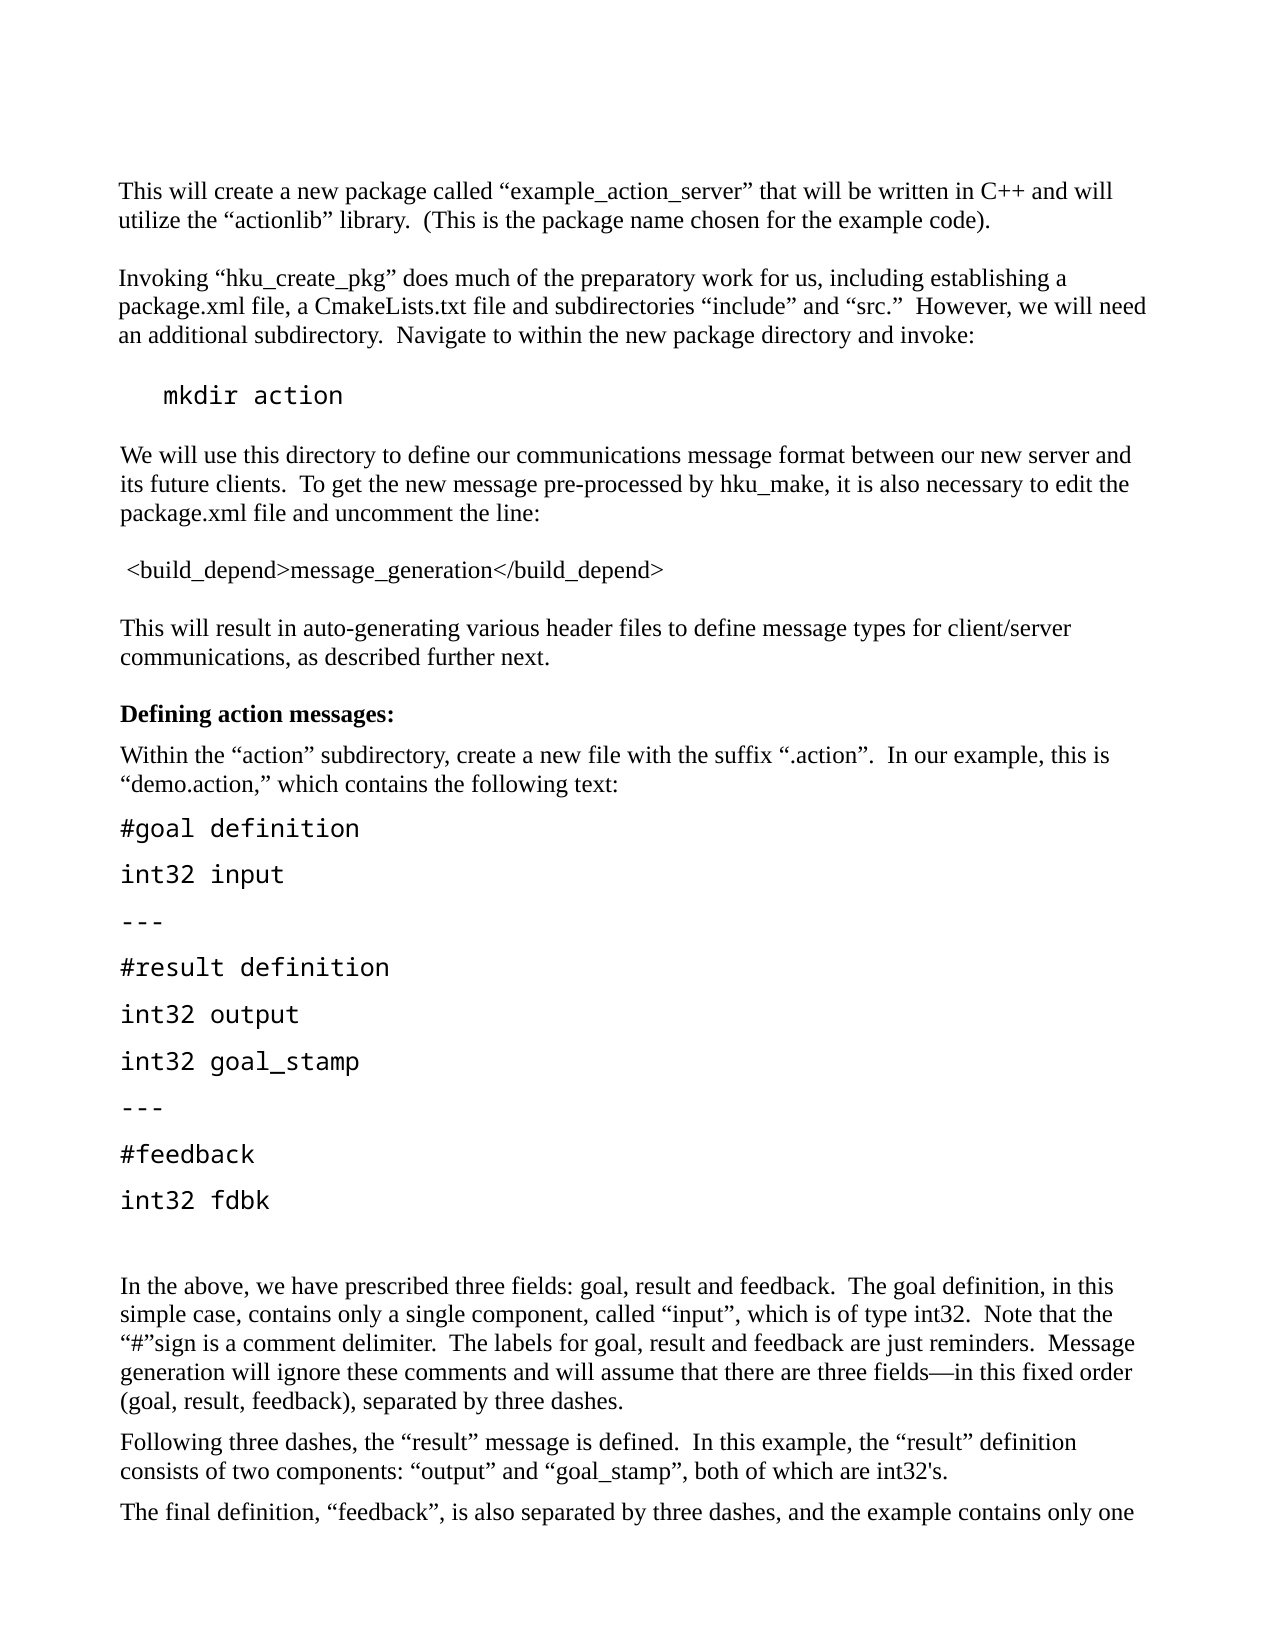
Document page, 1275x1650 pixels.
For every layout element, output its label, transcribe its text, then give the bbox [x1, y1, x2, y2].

text Following three dashes, the “result” message is defined. In this example, the “result” definition consists of two components: “output” and “goal_stamp”, both of which are int32's. [120, 1427, 1157, 1484]
text int32 fdbk [120, 1183, 1157, 1217]
text int32 output [120, 997, 1157, 1031]
text mkdir action [118, 378, 1157, 412]
text --- [120, 903, 1157, 938]
text The final definition, “feedback”, is also separated by three dashes, and the example contains only one [120, 1497, 1157, 1526]
text #feedback [120, 1136, 1157, 1170]
text --- [120, 1090, 1157, 1124]
text Defining action messages: [120, 699, 1157, 728]
text #goal definition [120, 810, 1157, 844]
text #result definition [120, 950, 1157, 984]
text This will result in auto-generating various header files to define message types for client/server communications, as described further next. [120, 613, 1157, 670]
text int32 input [120, 857, 1157, 891]
text int32 goal_stamp [120, 1043, 1157, 1077]
text We will use this directory to define our communications message format between our new server and its future clients. To get the new message pre-processed by hku_make, it is also necessary to edit the package.xml file and uncomment the line: [120, 440, 1157, 527]
text This will create a new package called “example_action_server” that will be written in C++ and will utilize the “actionlib” library. (This is the package name chosen for the example code). [118, 176, 1157, 234]
text Within the “action” subdirectory, create a new file with the suffix “.action”. In our example, this is “demo.action,” which contains the following text: [120, 740, 1157, 798]
text <build_depend>message_generation</build_depend> [120, 555, 1157, 584]
text Invoking “hku_create_pkg” does much of the preparatory work for us, including establishing a package.xml file, a CmakeLists.txt file and subdirectories “include” and “src.” However, we will need an additional subdirectory. Navigate to within the new package directory and invoke: [118, 263, 1157, 349]
text In the above, we have prescribed three fields: goal, result and feedback. The goal definition, in this simple case, contains only a single component, called “input”, which is of type int32. Note that the “#”sign is a comment delimiter. The labels for goal, result and feedback are just reminders. Message generation will ignore these comments and will assume that there are three fields—in this fixed order (goal, result, feedback), separated by three dashes. [120, 1271, 1157, 1414]
